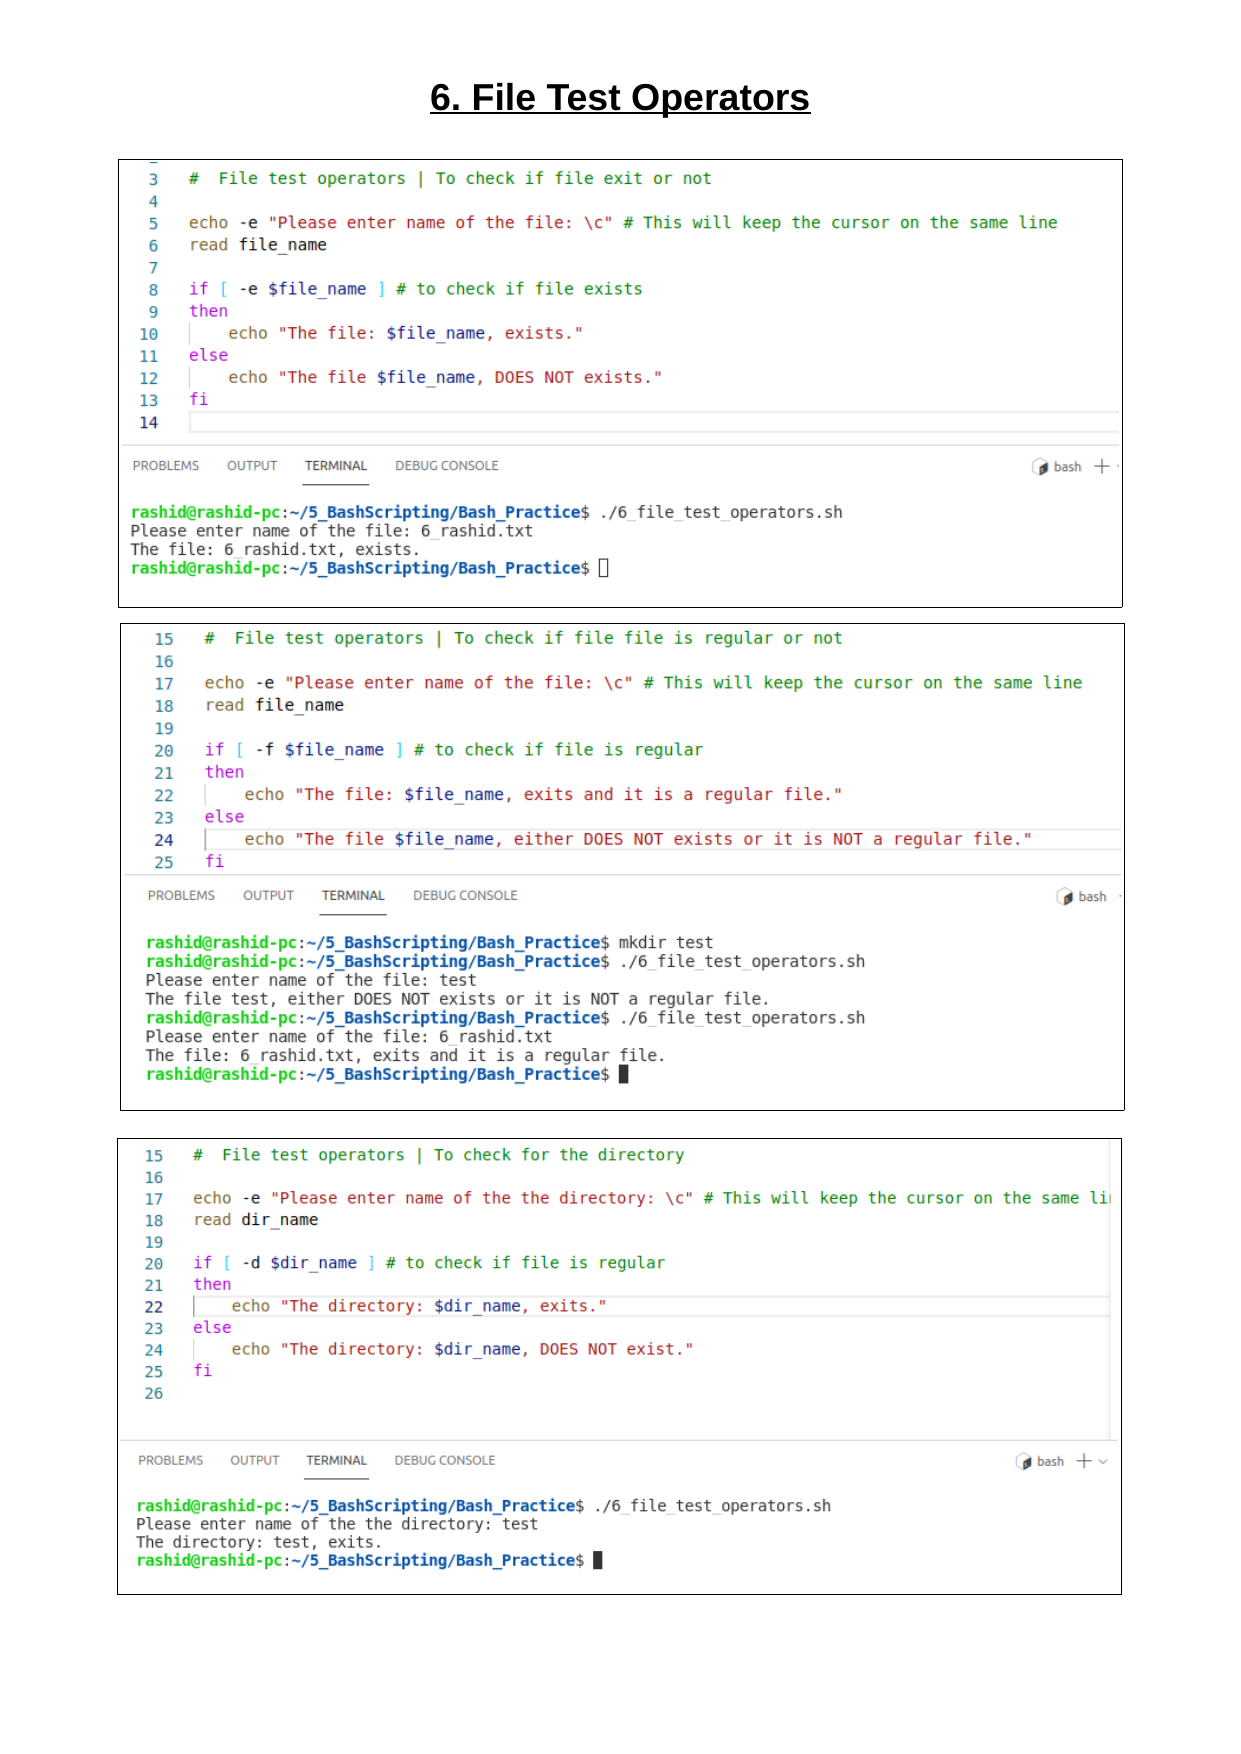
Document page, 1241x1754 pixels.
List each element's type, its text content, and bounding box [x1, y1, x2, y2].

picture [120, 1140, 1118, 1592]
subtitle 6. File Test Operators [75, 75, 1165, 118]
picture [121, 162, 1119, 604]
picture [123, 625, 1122, 1107]
